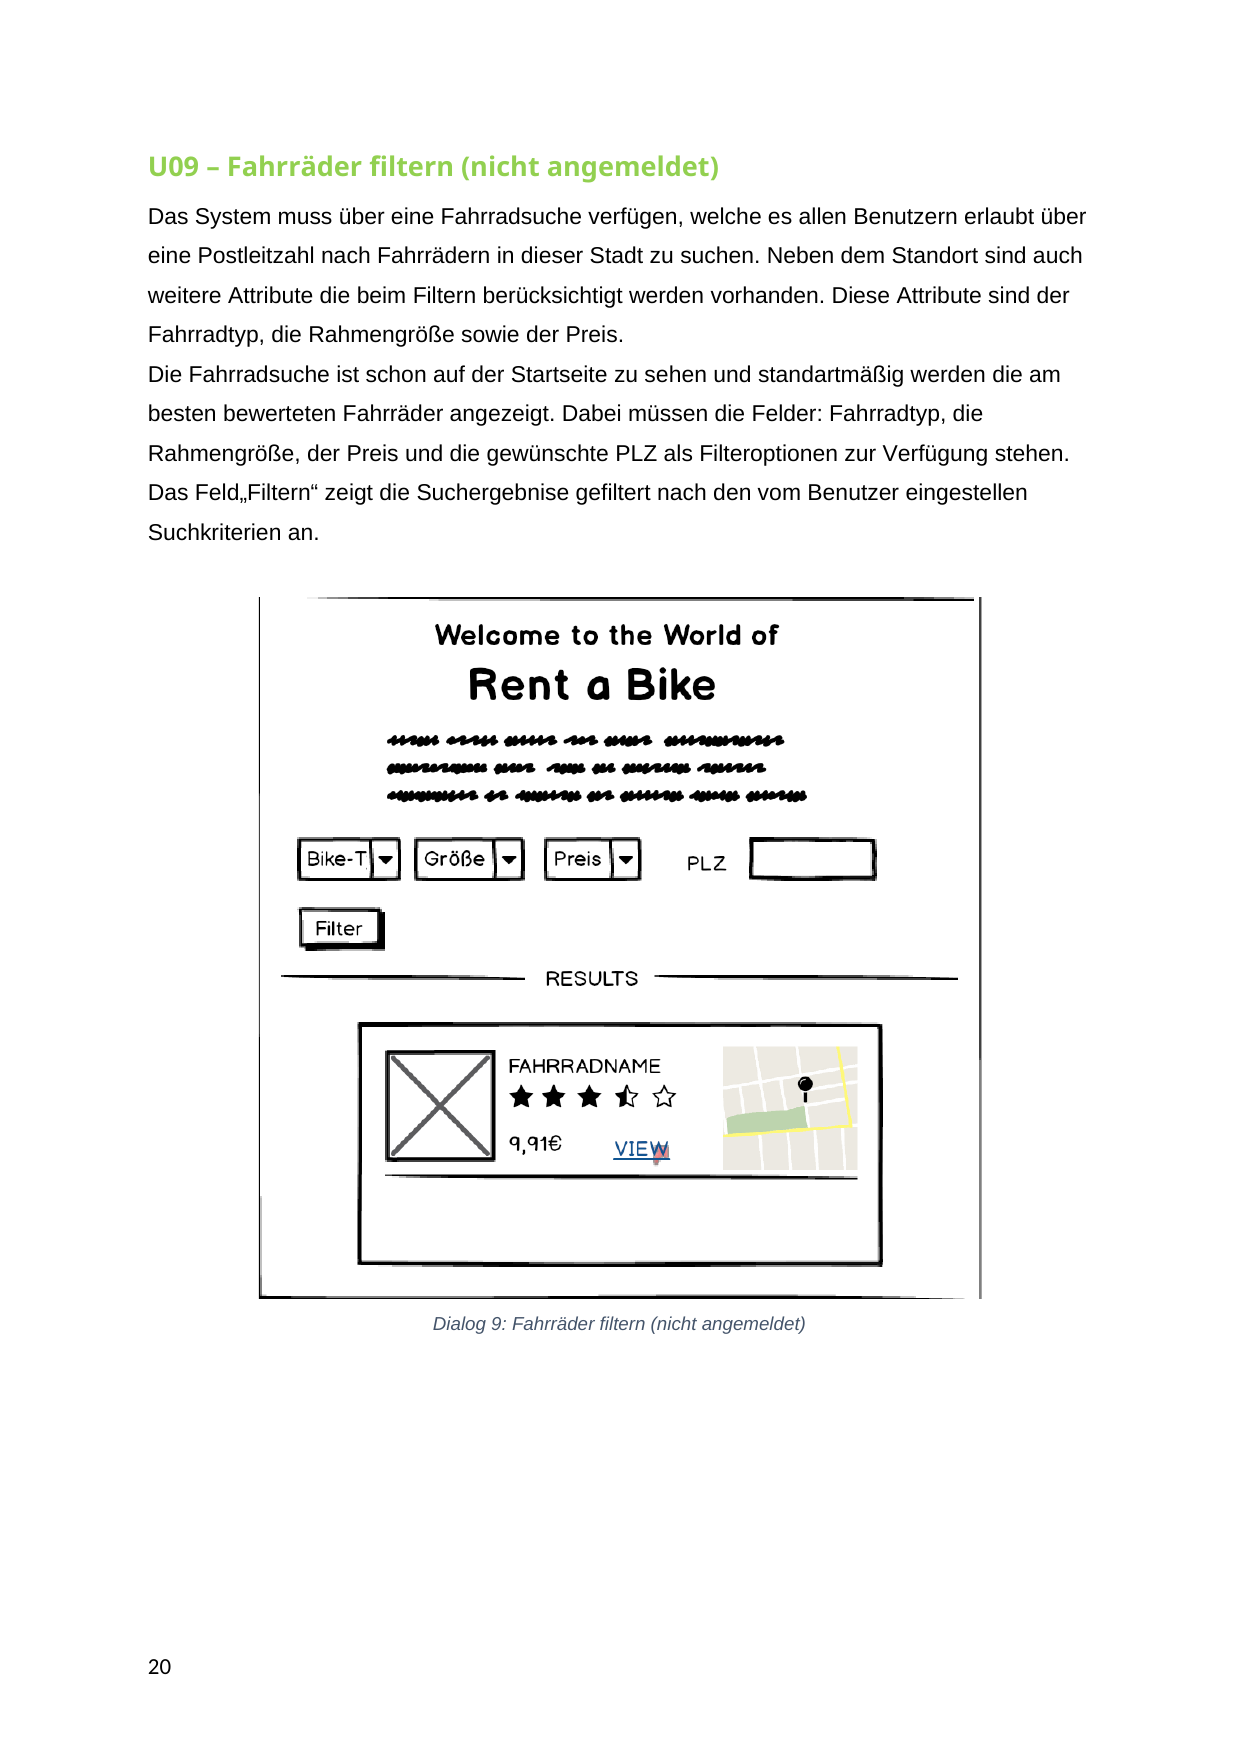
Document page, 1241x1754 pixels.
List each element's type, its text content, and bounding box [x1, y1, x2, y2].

text Die Fahrradsuche ist schon auf der Startseite zu sehen und standartmäßig werden die am besten bewerteten Fahrräder angezeigt. Dabei müssen die Felder: Fahrradtyp, die Rahmengröße, der Preis und die gewünschte PLZ als Filteroptionen zur Verfügung stehen. Das Feld„Filtern“ zeigt die Suchergebnise gefiltert nach den vom Benutzer eingestellen Suchkriterien an. [148, 361, 1093, 545]
text Dialog 9: Fahrräder filtern (nicht angemeldet) [148, 1313, 1093, 1334]
text Das System muss über eine Fahrradsuche verfügen, welche es allen Benutzern erlaubt über eine Postleitzahl nach Fahrrädern in dieser Stadt zu suchen. Neben dem Standort sind auch weitere Attribute die beim Filtern berücksichtigt werden vorhanden. Diese Attribute sind der Fahrradtyp, die Rahmengröße sowie der Preis. [148, 203, 1093, 348]
subtitle U09 – Fahrräder filtern (nicht angemeldet) [148, 148, 1093, 184]
picture [258, 597, 982, 1299]
